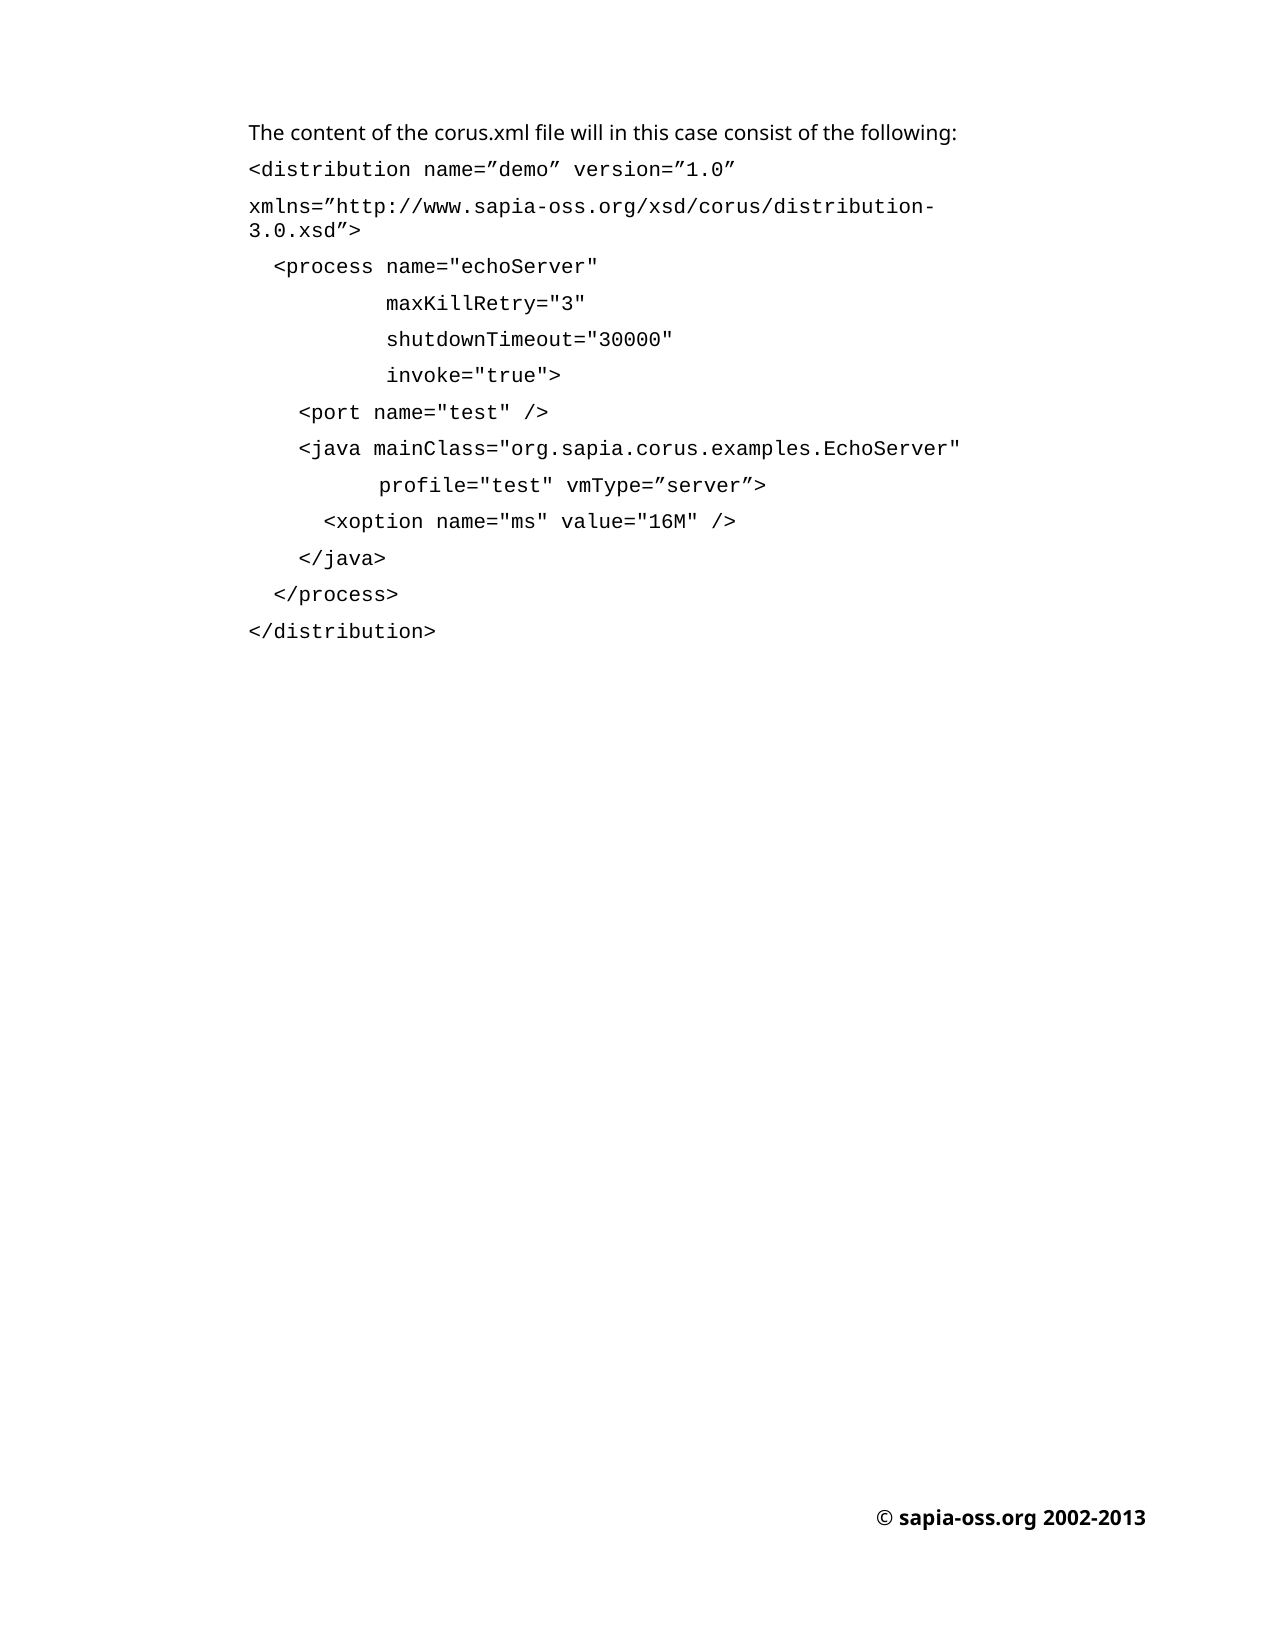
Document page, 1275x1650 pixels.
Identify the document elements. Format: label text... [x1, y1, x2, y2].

text </java> [248, 548, 1039, 572]
text shutdownTimeout="30000" [248, 329, 1039, 353]
text <java mainClass="org.sapia.corus.examples.EchoServer" [248, 438, 1039, 462]
text invoke="true"> [248, 365, 1039, 389]
text The content of the corus.xml file will in this case consist of the following: [248, 118, 1039, 147]
text <process name="echoServer" [248, 256, 1039, 280]
text <xoption name="ms" value="16M" /> [248, 511, 1039, 535]
text xmlns=”http://www.sapia-oss.org/xsd/corus/distribution-3.0.xsd”> [248, 196, 1039, 243]
text <port name="test" /> [248, 402, 1039, 426]
text profile="test" vmType=”server”> [248, 475, 1039, 499]
text </distribution> [248, 621, 1039, 644]
text maxKillRetry="3" [248, 292, 1039, 316]
text </process> [248, 584, 1039, 608]
text <distribution name=”demo” version=”1.0” [248, 159, 1039, 183]
